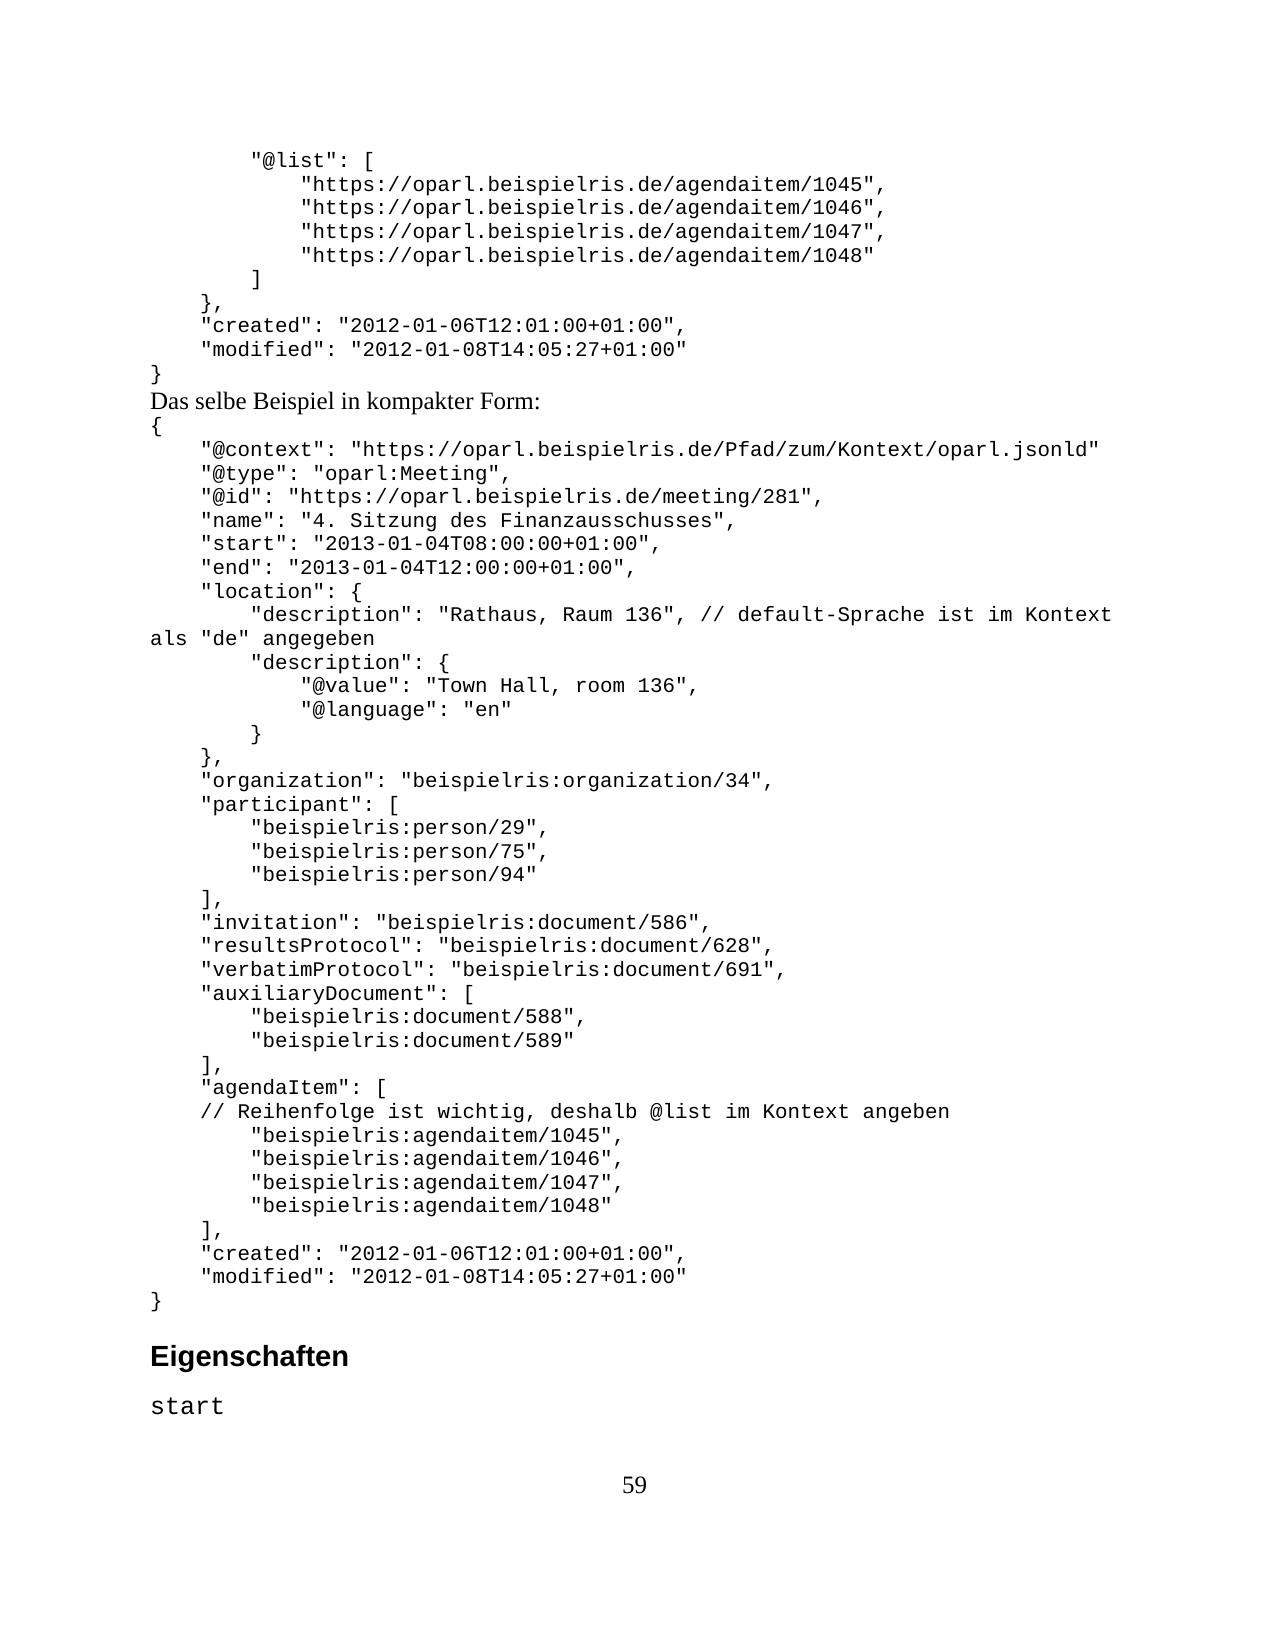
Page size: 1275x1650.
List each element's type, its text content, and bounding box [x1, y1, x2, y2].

text ] [150, 268, 1125, 292]
text "location": { [150, 581, 1125, 604]
text "beispielris:agendaitem/1045", [150, 1124, 1125, 1148]
text "participant": [ [150, 793, 1125, 817]
text "resultsProtocol": "beispielris:document/628", [150, 935, 1125, 959]
text "start": "2013-01-04T08:00:00+01:00", [150, 533, 1125, 557]
text "@type": "oparl:Meeting", [150, 462, 1125, 486]
text "description": "Rathaus, Raum 136", // default-Sprache ist im Kontext als "de" angegeben [150, 604, 1125, 652]
text } [150, 1290, 1125, 1314]
text "invitation": "beispielris:document/586", [150, 912, 1125, 935]
text "beispielris:document/589" [150, 1030, 1125, 1054]
text "auxiliaryDocument": [ [150, 983, 1125, 1006]
text "description": { [150, 652, 1125, 675]
text Das selbe Beispiel in kompakter Form: [150, 386, 1125, 415]
text "@context": "https://oparl.beispielris.de/Pfad/zum/Kontext/oparl.jsonld" [150, 439, 1125, 462]
text "beispielris:document/588", [150, 1006, 1125, 1030]
subtitle Eigenschaften [150, 1339, 1125, 1372]
text // Reihenfolge ist wichtig, deshalb @list im Kontext angeben [150, 1101, 1125, 1124]
text "end": "2013-01-04T12:00:00+01:00", [150, 557, 1125, 581]
text "beispielris:agendaitem/1048" [150, 1196, 1125, 1219]
text ], [150, 888, 1125, 912]
text "beispielris:agendaitem/1047", [150, 1172, 1125, 1196]
text "modified": "2012-01-08T14:05:27+01:00" [150, 339, 1125, 363]
text "beispielris:agendaitem/1046", [150, 1148, 1125, 1172]
text start [150, 1394, 1125, 1422]
text "@language": "en" [150, 699, 1125, 723]
text "beispielris:person/75", [150, 841, 1125, 864]
text "beispielris:person/94" [150, 864, 1125, 888]
text "verbatimProtocol": "beispielris:document/691", [150, 959, 1125, 983]
text } [150, 723, 1125, 746]
text "name": "4. Sitzung des Finanzausschusses", [150, 510, 1125, 533]
text "@list": [ [150, 150, 1125, 174]
text }, [150, 746, 1125, 770]
text } [150, 363, 1125, 386]
text "https://oparl.beispielris.de/agendaitem/1046", [150, 197, 1125, 221]
text "https://oparl.beispielris.de/agendaitem/1047", [150, 221, 1125, 244]
text "https://oparl.beispielris.de/agendaitem/1045", [150, 174, 1125, 197]
text "modified": "2012-01-08T14:05:27+01:00" [150, 1266, 1125, 1290]
text "@id": "https://oparl.beispielris.de/meeting/281", [150, 486, 1125, 510]
text }, [150, 292, 1125, 316]
text "@value": "Town Hall, room 136", [150, 675, 1125, 699]
text { [150, 415, 1125, 439]
text "https://oparl.beispielris.de/agendaitem/1048" [150, 244, 1125, 268]
text "created": "2012-01-06T12:01:00+01:00", [150, 316, 1125, 339]
text ], [150, 1219, 1125, 1243]
text "organization": "beispielris:organization/34", [150, 770, 1125, 793]
text "created": "2012-01-06T12:01:00+01:00", [150, 1243, 1125, 1266]
text ], [150, 1054, 1125, 1077]
text "beispielris:person/29", [150, 817, 1125, 841]
text "agendaItem": [ [150, 1077, 1125, 1101]
